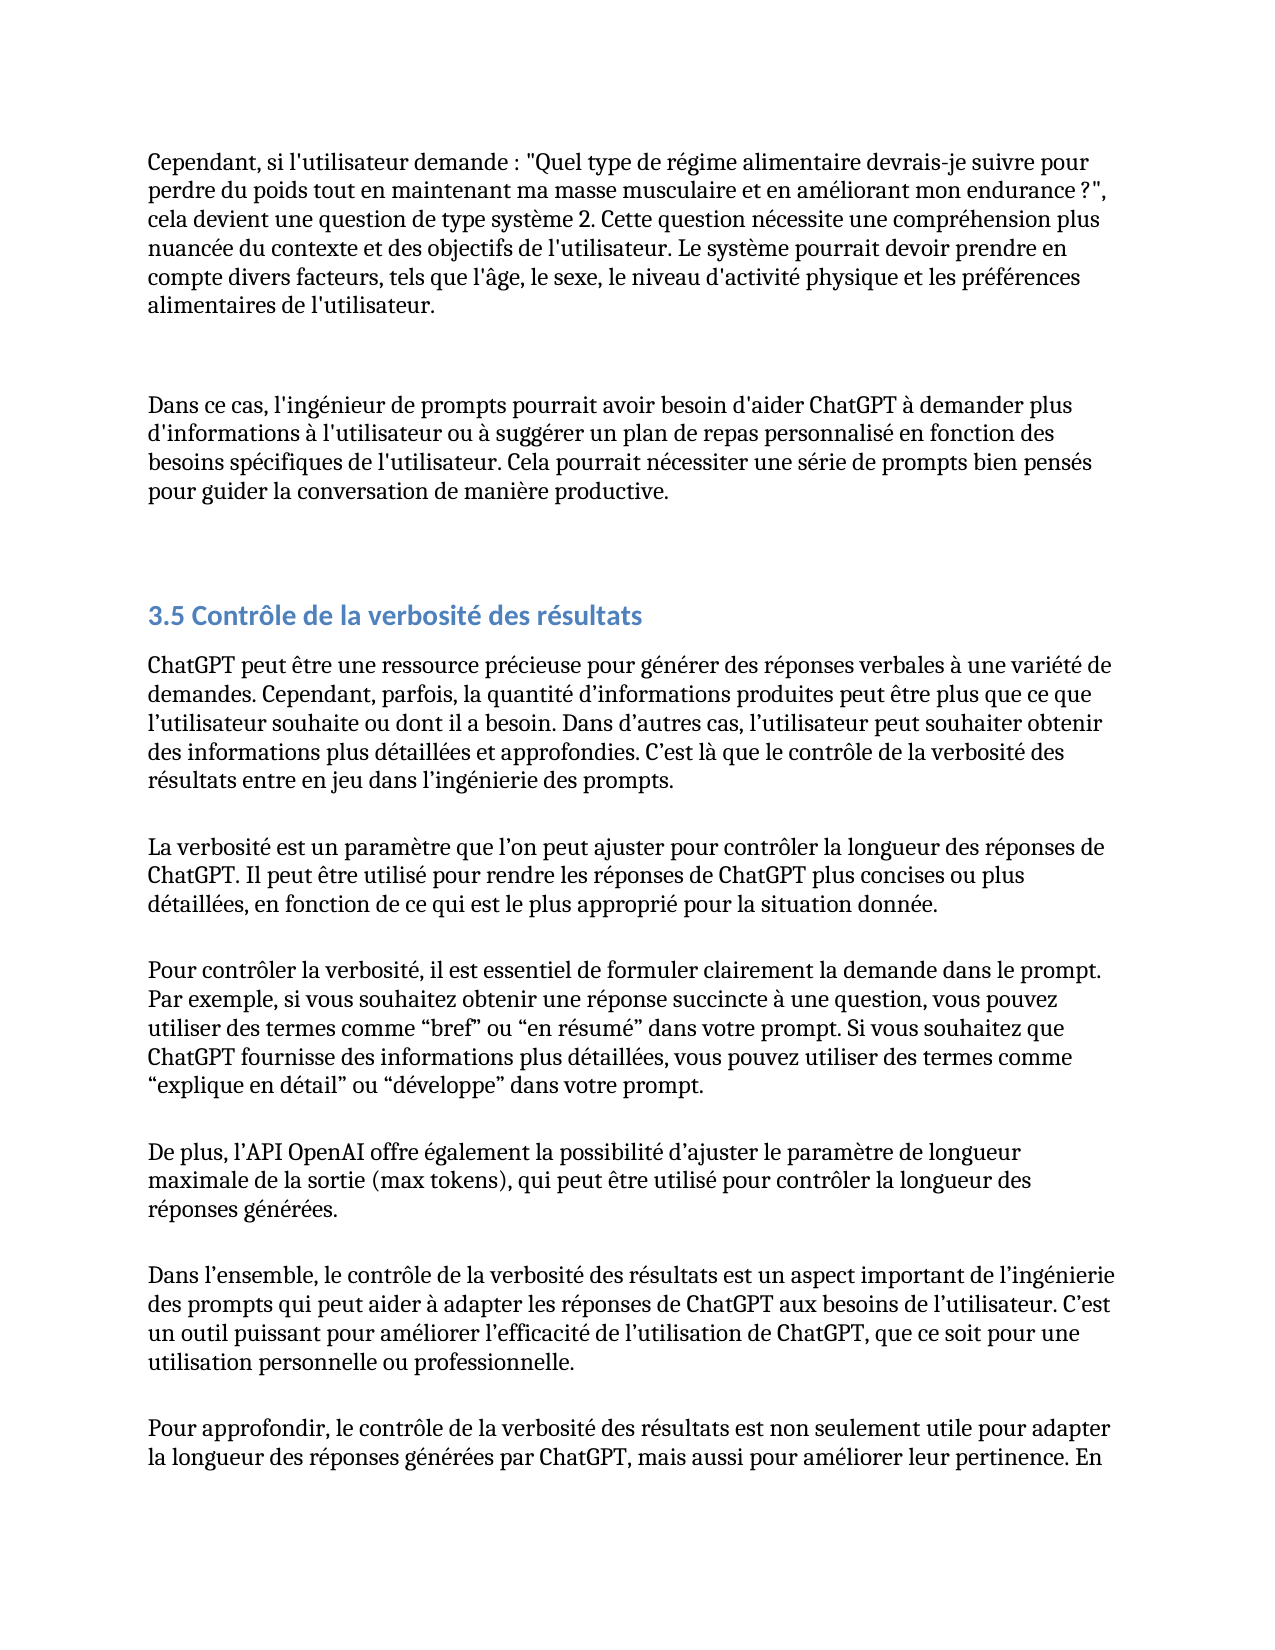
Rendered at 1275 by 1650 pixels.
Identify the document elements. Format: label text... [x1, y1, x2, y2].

text De plus, l’API OpenAI offre également la possibilité d’ajuster le paramètre de longueur maximale de la sortie (max tokens), qui peut être utilisé pour contrôler la longueur des réponses générées. [148, 1137, 1127, 1224]
text Dans ce cas, l'ingénieur de prompts pourrait avoir besoin d'aider ChatGPT à demander plus d'informations à l'utilisateur ou à suggérer un plan de repas personnalisé en fonction des besoins spécifiques de l'utilisateur. Cela pourrait nécessiter une série de prompts bien pensés pour guider la conversation de manière productive. [148, 391, 1127, 506]
text ChatGPT peut être une ressource précieuse pour générer des réponses verbales à une variété de demandes. Cependant, parfois, la quantité d’informations produites peut être plus que ce que l’utilisateur souhaite ou dont il a besoin. Dans d’autres cas, l’utilisateur peut souhaiter obtenir des informations plus détaillées et approfondies. C’est là que le contrôle de la verbosité des résultats entre en jeu dans l’ingénierie des prompts. [148, 651, 1127, 795]
text La verbosité est un paramètre que l’on peut ajuster pour contrôler la longueur des réponses de ChatGPT. Il peut être utilisé pour rendre les réponses de ChatGPT plus concises ou plus détaillées, en fonction de ce qui est le plus approprié pour la situation donnée. [148, 832, 1127, 919]
subtitle 3.5 Contrôle de la verbosité des résultats [148, 597, 1127, 632]
text Dans l’ensemble, le contrôle de la verbosité des résultats est un aspect important de l’ingénierie des prompts qui peut aider à adapter les réponses de ChatGPT aux besoins de l’utilisateur. C’est un outil puissant pour améliorer l’efficacité de l’utilisation de ChatGPT, que ce soit pour une utilisation personnelle ou professionnelle. [148, 1261, 1127, 1376]
text Pour contrôler la verbosité, il est essentiel de formuler clairement la demande dans le prompt. Par exemple, si vous souhaitez obtenir une réponse succincte à une question, vous pouvez utiliser des termes comme “bref” ou “en résumé” dans votre prompt. Si vous souhaitez que ChatGPT fournisse des informations plus détaillées, vous pouvez utiliser des termes comme “explique en détail” ou “développe” dans votre prompt. [148, 956, 1127, 1100]
text Cependant, si l'utilisateur demande : "Quel type de régime alimentaire devrais-je suivre pour perdre du poids tout en maintenant ma masse musculaire et en améliorant mon endurance ?", cela devient une question de type système 2. Cette question nécessite une compréhension plus nuancée du contexte et des objectifs de l'utilisateur. Le système pourrait devoir prendre en compte divers facteurs, tels que l'âge, le sexe, le niveau d'activité physique et les préférences alimentaires de l'utilisateur. [148, 148, 1127, 320]
text Pour approfondir, le contrôle de la verbosité des résultats est non seulement utile pour adapter la longueur des réponses générées par ChatGPT, mais aussi pour améliorer leur pertinence. En [148, 1414, 1127, 1471]
